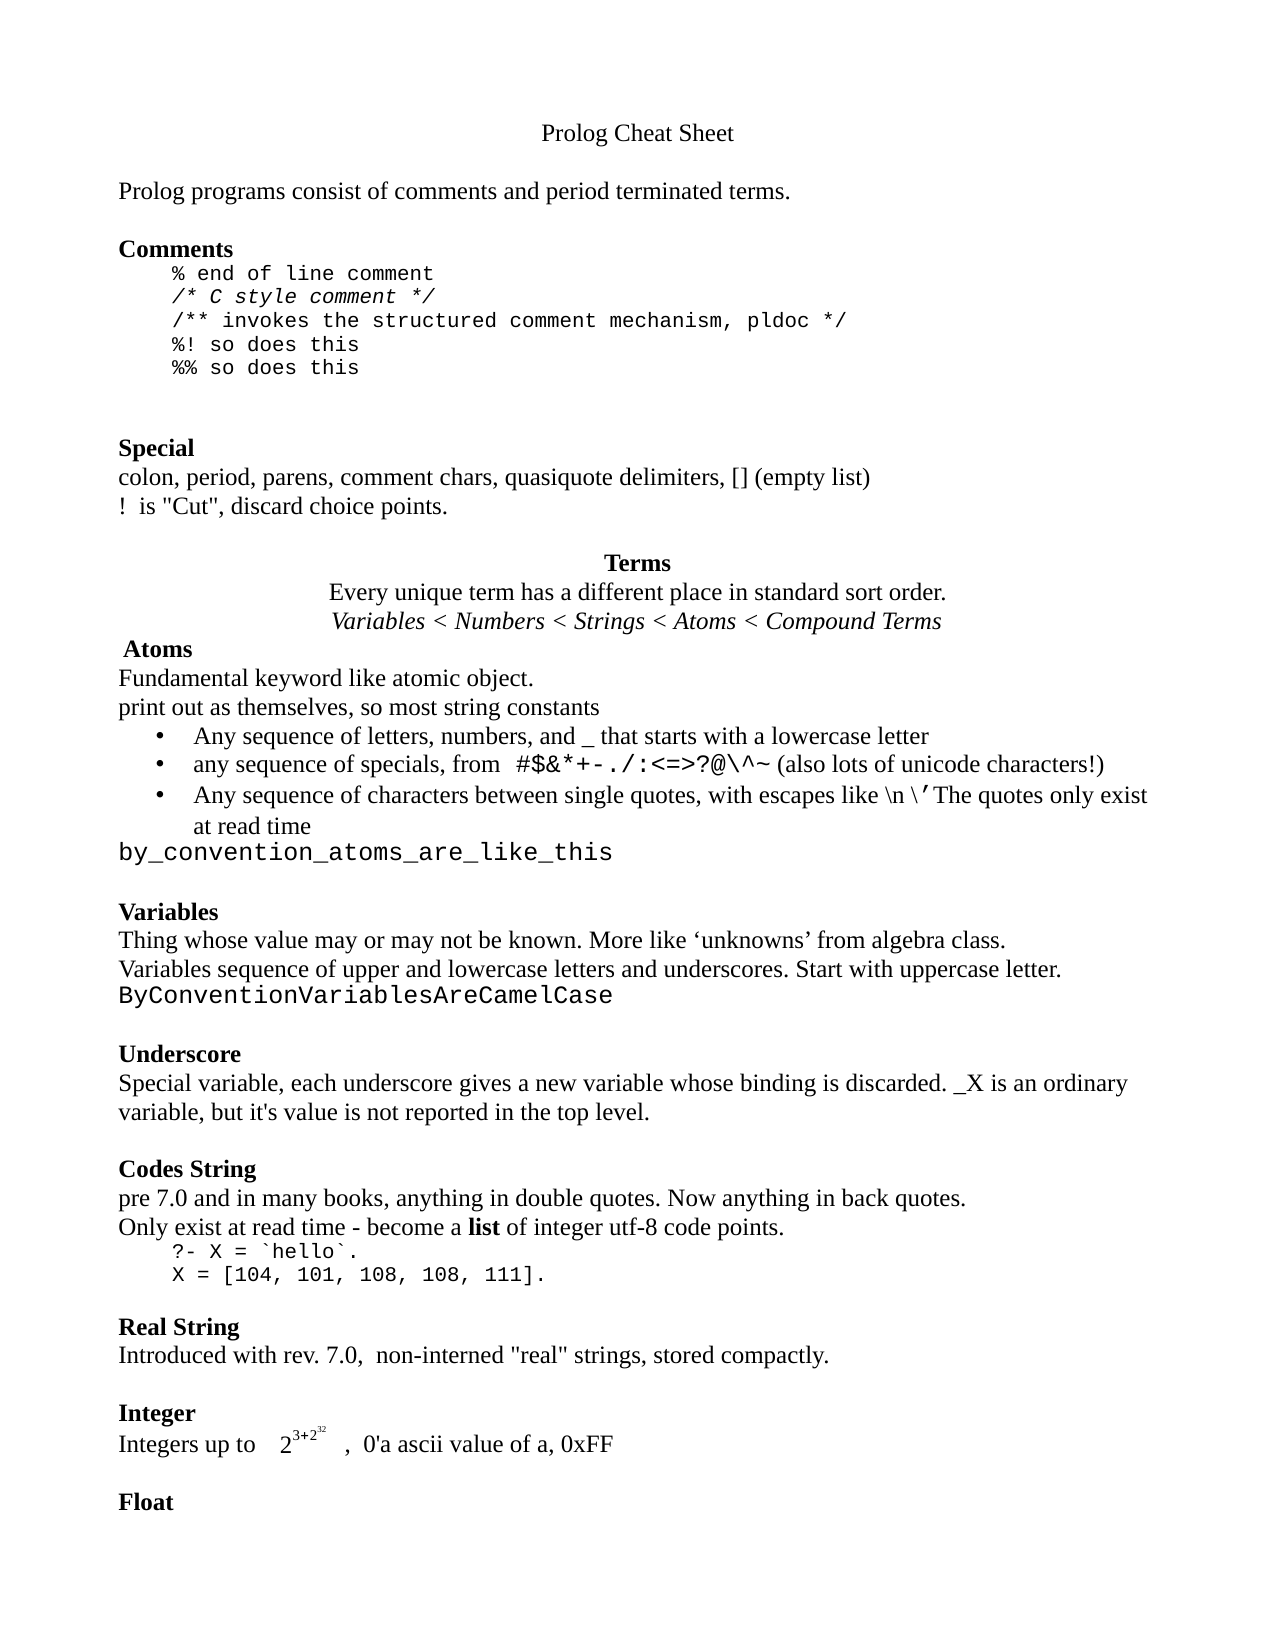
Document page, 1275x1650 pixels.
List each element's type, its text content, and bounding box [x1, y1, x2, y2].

text Terms [118, 548, 1157, 577]
text Variables [118, 897, 1157, 925]
text Introduced with rev. 7.0, non-interned "real" strings, stored compactly. [118, 1340, 1157, 1369]
text Variables sequence of upper and lowercase letters and underscores. Start with uppercase letter. [118, 954, 1157, 983]
text X = [104, 101, 108, 108, 111]. [130, 1264, 1157, 1288]
text Comments [118, 234, 1157, 263]
text %! so does this [130, 333, 1157, 357]
text /** invokes the structured comment mechanism, pldoc */ [130, 310, 1157, 333]
text Fundamental keyword like atomic object. [118, 663, 1157, 692]
text /* C style comment */ [130, 286, 1157, 310]
text Integer [118, 1398, 1157, 1427]
text Real String [118, 1312, 1157, 1340]
list Any sequence of letters, numbers, and _ that starts with a lowercase letter [156, 721, 1157, 749]
text %% so does this [130, 357, 1157, 381]
text ByConventionVariablesAreCamelCase [118, 983, 1157, 1011]
text Variables < Numbers < Strings < Atoms < Compound Terms [118, 606, 1157, 634]
text Special [118, 433, 1157, 462]
text pre 7.0 and in many books, anything in double quotes. Now anything in back quotes. [118, 1183, 1157, 1212]
text Every unique term has a different place in standard sort order. [118, 577, 1157, 606]
text colon, period, parens, comment chars, quasiquote delimiters, [] (empty list) [118, 462, 1157, 491]
text print out as themselves, so most string constants [118, 692, 1157, 721]
text Special variable, each underscore gives a new variable whose binding is discarded. _X is an ordinary variable, but it's value is not reported in the top level. [118, 1068, 1157, 1126]
text Atoms [118, 634, 1157, 663]
text Only exist at read time - become a list of integer utf-8 code points. [118, 1212, 1157, 1241]
text Codes String [118, 1154, 1157, 1183]
list any sequence of specials, from #$&*+-./:<=>?@\^~ (also lots of unicode characters!) [156, 749, 1157, 780]
text Integers up to , 0'a ascii value of a, 0xFF [118, 1427, 1157, 1458]
text Float [118, 1487, 1157, 1516]
text Underscore [118, 1039, 1157, 1068]
list Any sequence of characters between single quotes, with escapes like \n \’The quotes only exist at read time [156, 780, 1157, 840]
text Thing whose value may or may not be known. More like ‘unknowns’ from algebra class. [118, 925, 1157, 954]
text % end of line comment [130, 263, 1157, 286]
text Prolog programs consist of comments and period terminated terms. [118, 176, 1157, 205]
text ! is "Cut", discard choice points. [118, 491, 1157, 519]
text by_convention_atoms_are_like_this [118, 840, 1157, 868]
text ?- X = `hello`. [130, 1241, 1157, 1264]
